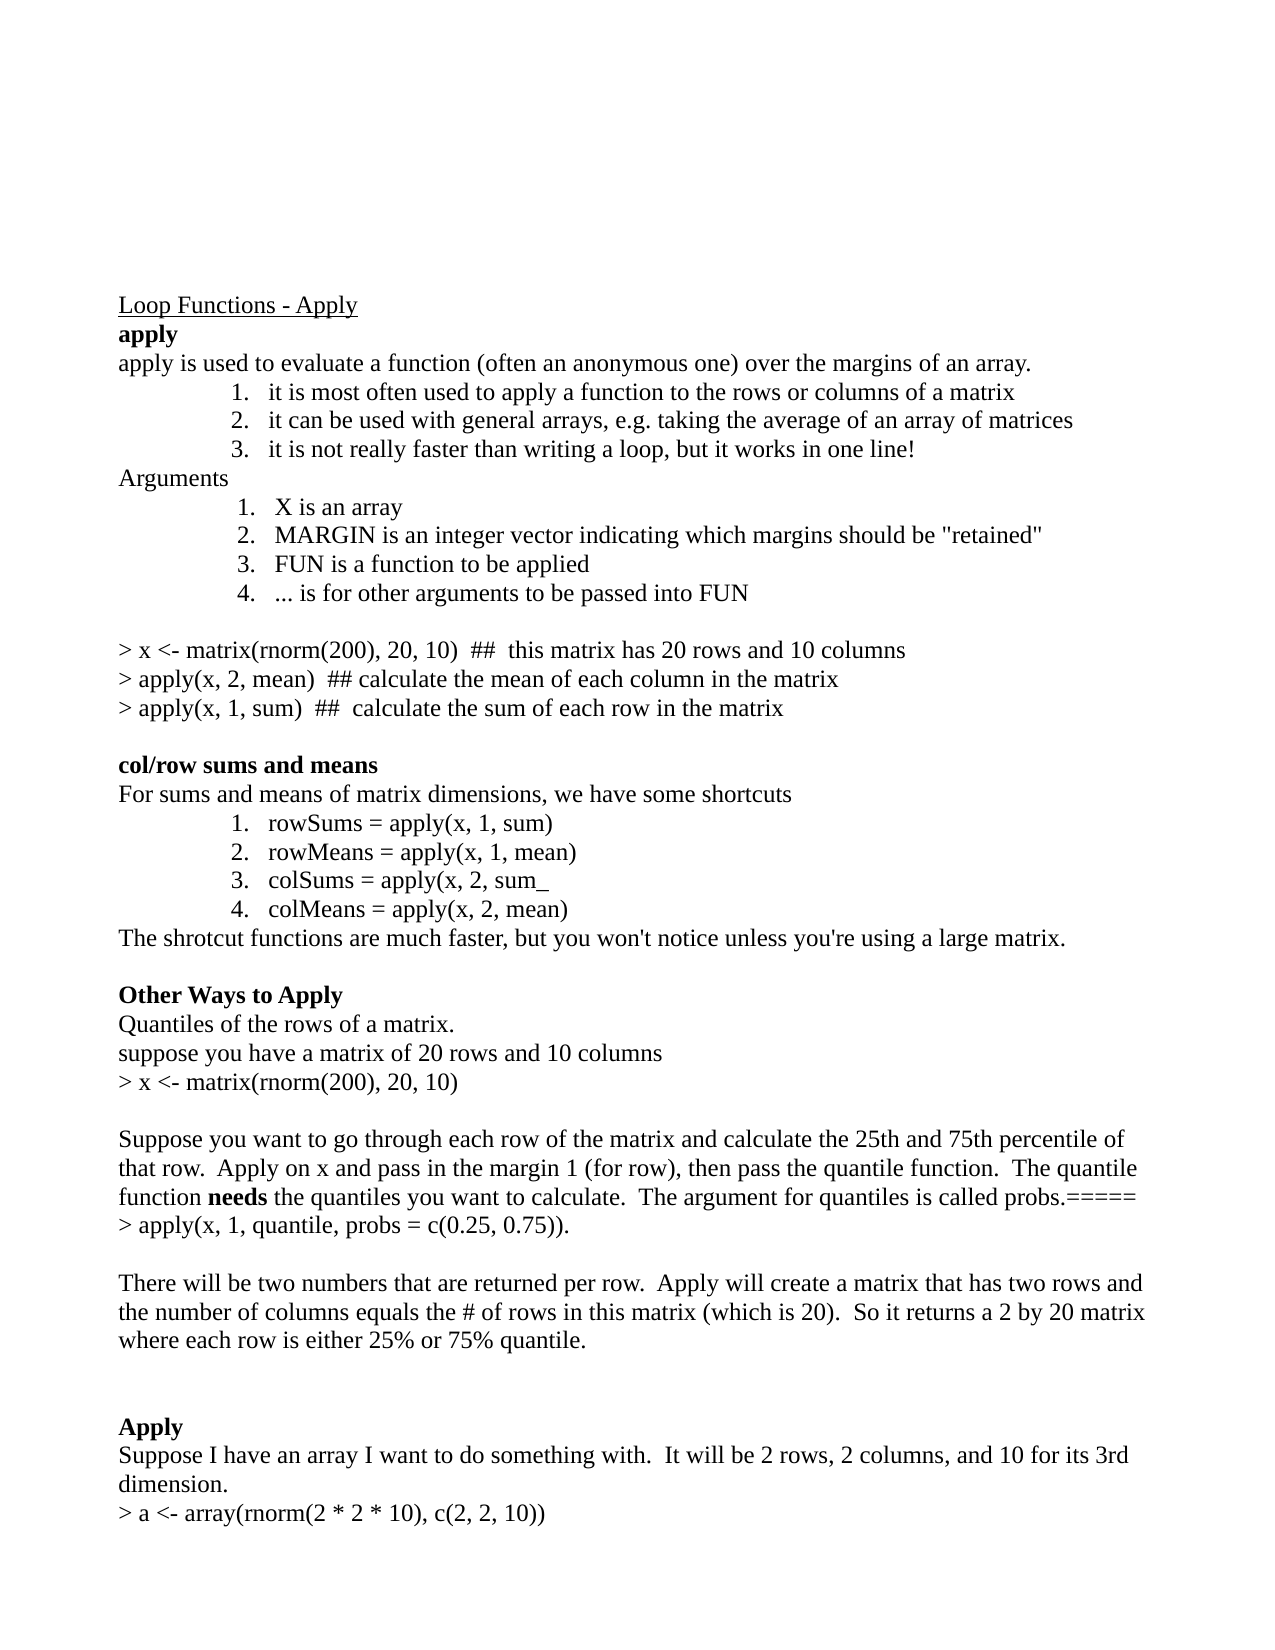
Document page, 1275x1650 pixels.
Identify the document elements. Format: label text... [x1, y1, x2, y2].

text > apply(x, 1, sum) ## calculate the sum of each row in the matrix [118, 693, 1157, 722]
text Other Ways to Apply [118, 981, 1157, 1009]
list it is most often used to apply a function to the rows or columns of a matrix [231, 377, 1157, 406]
text apply [118, 319, 1157, 348]
text Apply [118, 1412, 1157, 1441]
text Suppose I have an array I want to do something with. It will be 2 rows, 2 columns, and 10 for its 3rd dimension. [118, 1441, 1157, 1498]
list ... is for other arguments to be passed into FUN [237, 578, 1157, 607]
list X is an array [237, 492, 1157, 521]
text suppose you have a matrix of 20 rows and 10 columns [118, 1038, 1157, 1067]
list it can be used with general arrays, e.g. taking the average of an array of matrices [231, 406, 1157, 434]
text > apply(x, 1, quantile, probs = c(0.25, 0.75)). [118, 1211, 1157, 1239]
list rowSums = apply(x, 1, sum) [231, 808, 1157, 837]
text Suppose you want to go through each row of the matrix and calculate the 25th and 75th percentile of that row. Apply on x and pass in the margin 1 (for row), then pass the quantile function. The quantile function needs the quantiles you want to calculate. The argument for quantiles is called probs.===== [118, 1124, 1157, 1211]
text Arguments [118, 463, 1157, 492]
text > apply(x, 2, mean) ## calculate the mean of each column in the matrix [118, 664, 1157, 693]
text Loop Functions - Apply [118, 291, 1157, 319]
list it is not really faster than writing a loop, but it works in one line! [231, 434, 1157, 463]
text apply is used to evaluate a function (often an anonymous one) over the margins of an array. [118, 348, 1157, 377]
list rowMeans = apply(x, 1, mean) [231, 837, 1157, 866]
text The shrotcut functions are much faster, but you won't notice unless you're using a large matrix. [118, 923, 1157, 952]
list colSums = apply(x, 2, sum_ [231, 866, 1157, 894]
text > x <- matrix(rnorm(200), 20, 10) ## this matrix has 20 rows and 10 columns [118, 636, 1157, 664]
list MARGIN is an integer vector indicating which margins should be "retained" [237, 521, 1157, 549]
text Quantiles of the rows of a matrix. [118, 1009, 1157, 1038]
text > a <- array(rnorm(2 * 2 * 10), c(2, 2, 10)) [118, 1498, 1157, 1527]
list colMeans = apply(x, 2, mean) [231, 894, 1157, 923]
list FUN is a function to be applied [237, 549, 1157, 578]
text There will be two numbers that are returned per row. Apply will create a matrix that has two rows and the number of columns equals the # of rows in this matrix (which is 20). So it returns a 2 by 20 matrix where each row is either 25% or 75% quantile. [118, 1268, 1157, 1354]
text > x <- matrix(rnorm(200), 20, 10) [118, 1067, 1157, 1096]
text col/row sums and means [118, 751, 1157, 779]
text For sums and means of matrix dimensions, we have some shortcuts [118, 779, 1157, 808]
